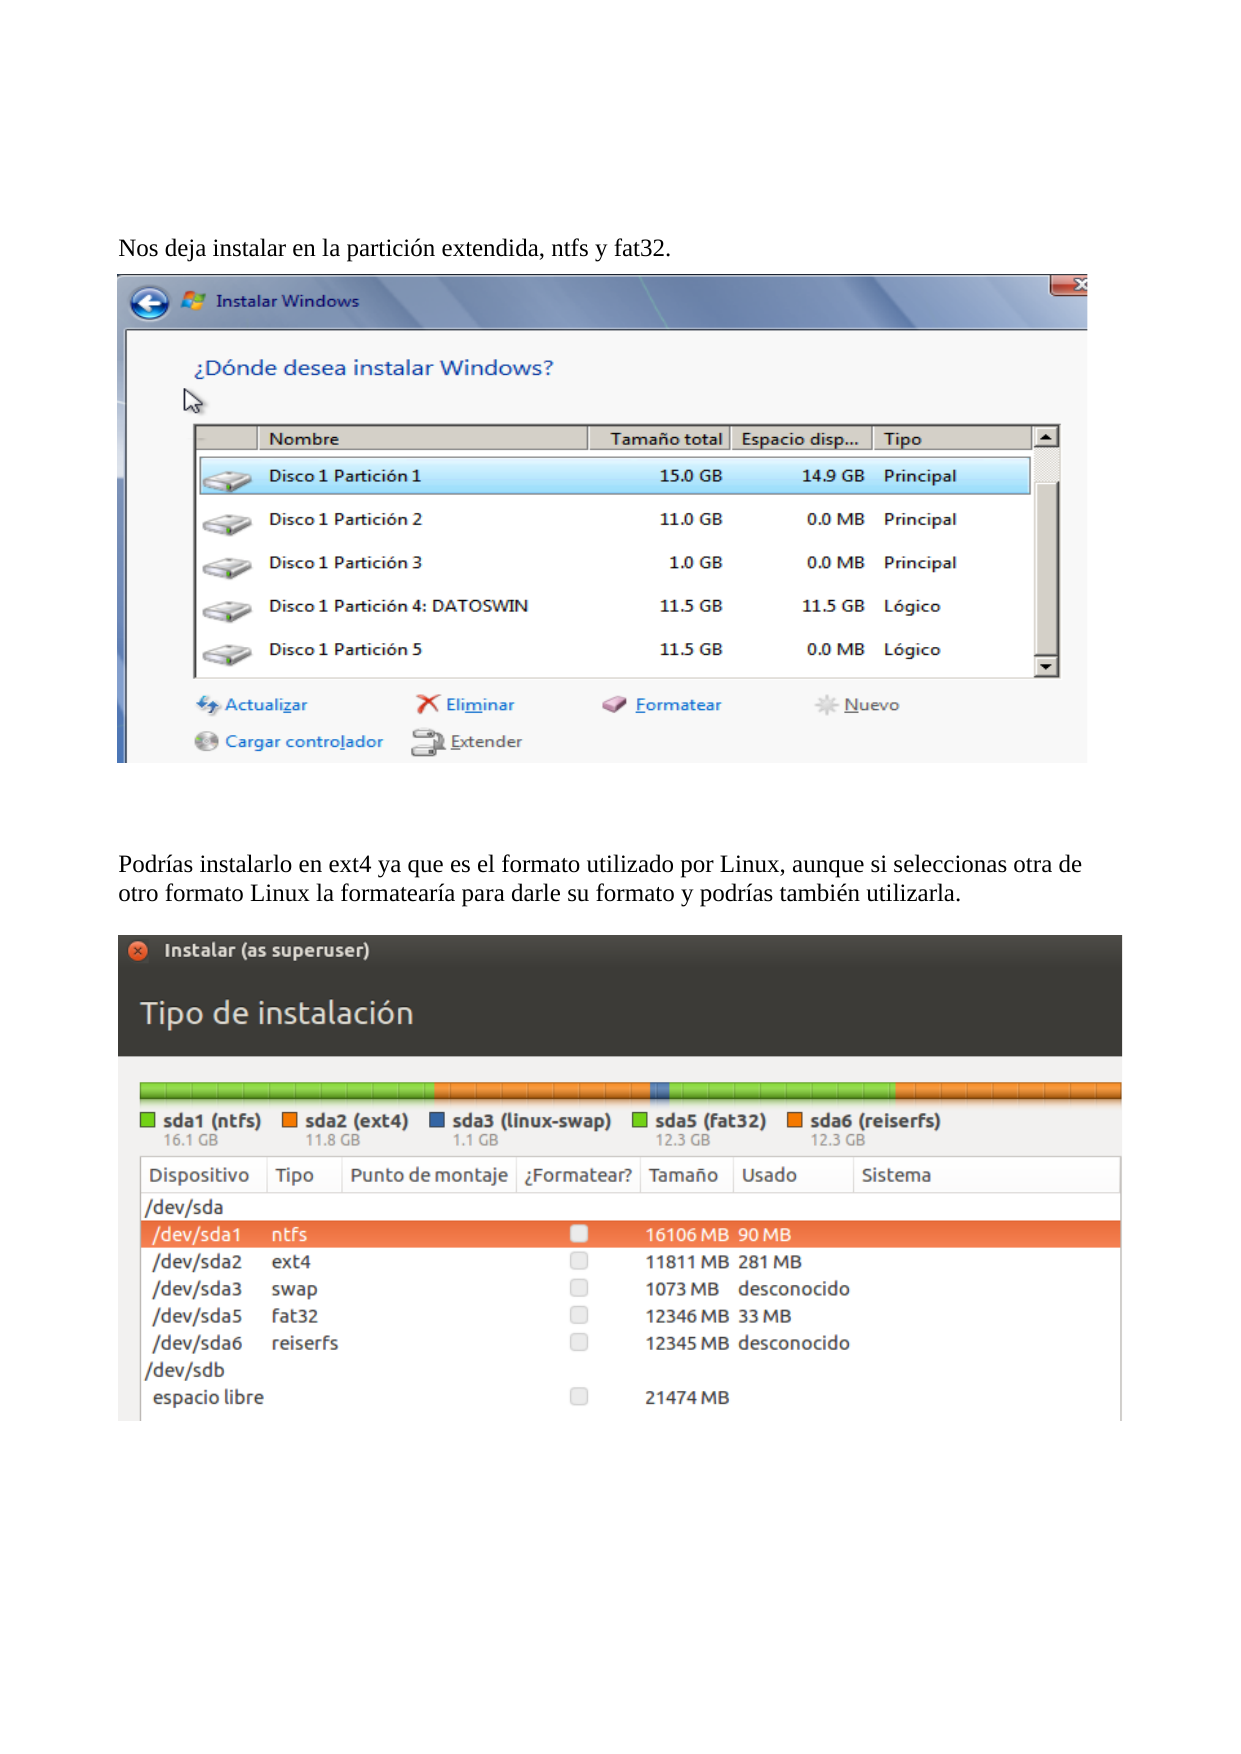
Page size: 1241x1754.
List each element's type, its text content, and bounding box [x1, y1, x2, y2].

text Podrías instalarlo en ext4 ya que es el formato utilizado por Linux, aunque si seleccionas otra de otro formato Linux la formatearía para darle su formato y podrías también utilizarla. [118, 849, 1122, 907]
picture [117, 274, 1088, 763]
text Nos deja instalar en la partición extendida, ntfs y fat32. [118, 233, 1122, 262]
picture [118, 935, 1123, 1421]
